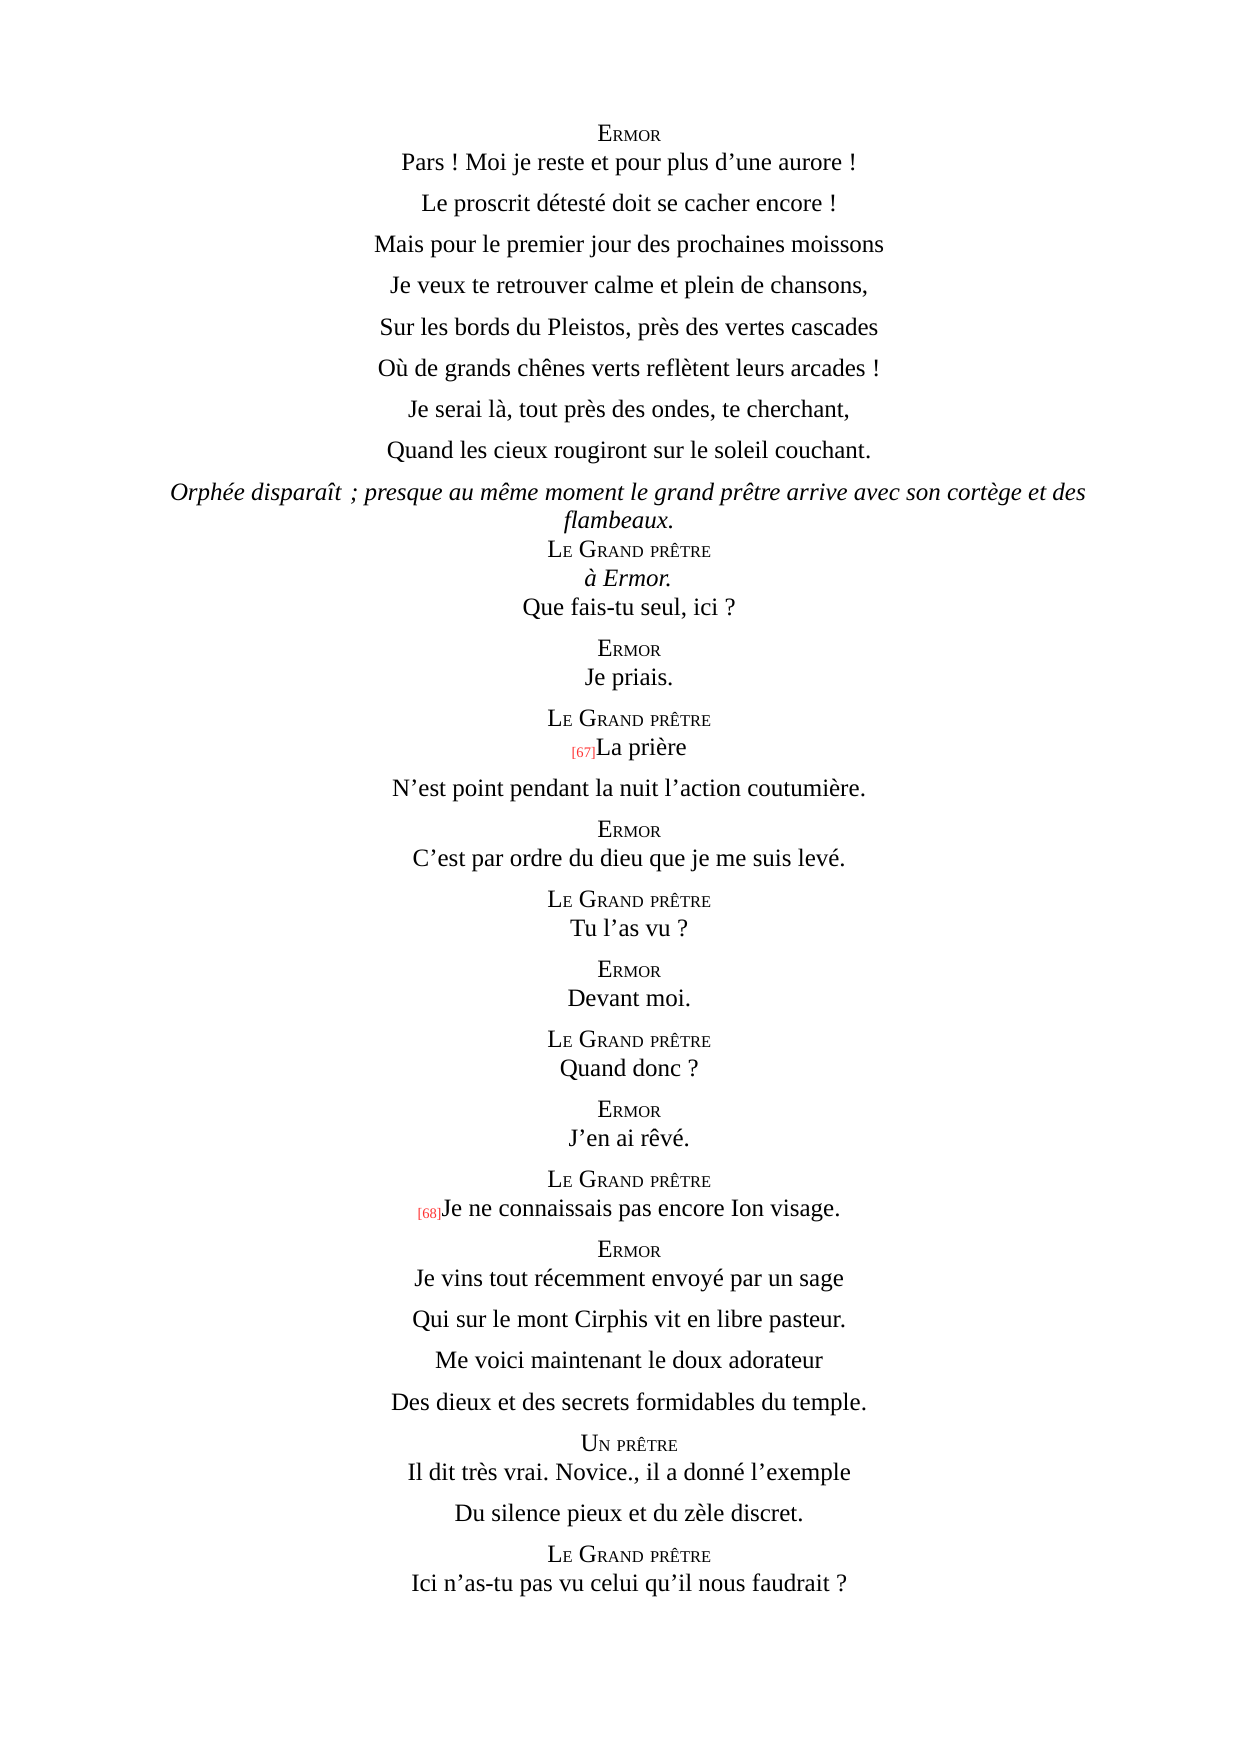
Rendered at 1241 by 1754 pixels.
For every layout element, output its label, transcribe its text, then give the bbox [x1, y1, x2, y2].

text Ermor [118, 814, 1122, 843]
text C’est par ordre du dieu que je me suis levé. [118, 843, 1122, 872]
text Quand les cieux rougiront sur le soleil couchant. [118, 436, 1122, 464]
text Des dieux et des secrets formidables du temple. [118, 1387, 1122, 1416]
text Ermor [118, 1094, 1122, 1123]
text Je vins tout récemment envoyé par un sage [118, 1263, 1122, 1292]
text Je veux te retrouver calme et plein de chansons, [118, 271, 1122, 299]
text Où de grands chênes verts reflètent leurs arcades ! [118, 353, 1122, 382]
text Le Grand prêtre [118, 534, 1122, 563]
text Ermor [118, 633, 1122, 662]
text Je priais. [118, 662, 1122, 691]
text N’est point pendant la nuit l’action coutumière. [118, 773, 1122, 802]
text Que fais-tu seul, ici ? [118, 592, 1122, 621]
text Ermor [118, 118, 1122, 147]
text [68]Je ne connaissais pas encore Ion visage. [118, 1193, 1122, 1222]
text Le Grand prêtre [118, 1164, 1122, 1193]
text Le Grand prêtre [118, 703, 1122, 732]
text Ermor [118, 954, 1122, 983]
text à Ermor. [118, 563, 1122, 592]
text Le Grand prêtre [118, 884, 1122, 913]
text Quand donc ? [118, 1053, 1122, 1082]
text Je serai là, tout près des ondes, te cherchant, [118, 394, 1122, 423]
text Qui sur le mont Cirphis vit en libre pasteur. [118, 1304, 1122, 1333]
text Sur les bords du Pleistos, près des vertes cascades [118, 312, 1122, 341]
text J’en ai rêvé. [118, 1123, 1122, 1152]
text Il dit très vrai. Novice., il a donné l’exemple [118, 1457, 1122, 1486]
text Ici n’as-tu pas vu celui qu’il nous faudrait ? [118, 1568, 1122, 1597]
text Pars ! Moi je reste et pour plus d’une aurore ! [118, 147, 1122, 176]
text [67]La prière [118, 732, 1122, 761]
text Du silence pieux et du zèle discret. [118, 1498, 1122, 1527]
text Le proscrit détesté doit se cacher encore ! [118, 188, 1122, 217]
text Tu l’as vu ? [118, 913, 1122, 942]
text Devant moi. [118, 983, 1122, 1012]
text Le Grand prêtre [118, 1024, 1122, 1053]
text Le Grand prêtre [118, 1539, 1122, 1568]
text Me voici maintenant le doux adorateur [118, 1346, 1122, 1374]
text Ermor [118, 1234, 1122, 1263]
text Orphée disparaît ; presque au même moment le grand prêtre arrive avec son cortège et des flambeaux. [118, 477, 1122, 534]
text Mais pour le premier jour des prochaines moissons [118, 229, 1122, 258]
text Un prêtre [118, 1428, 1122, 1457]
